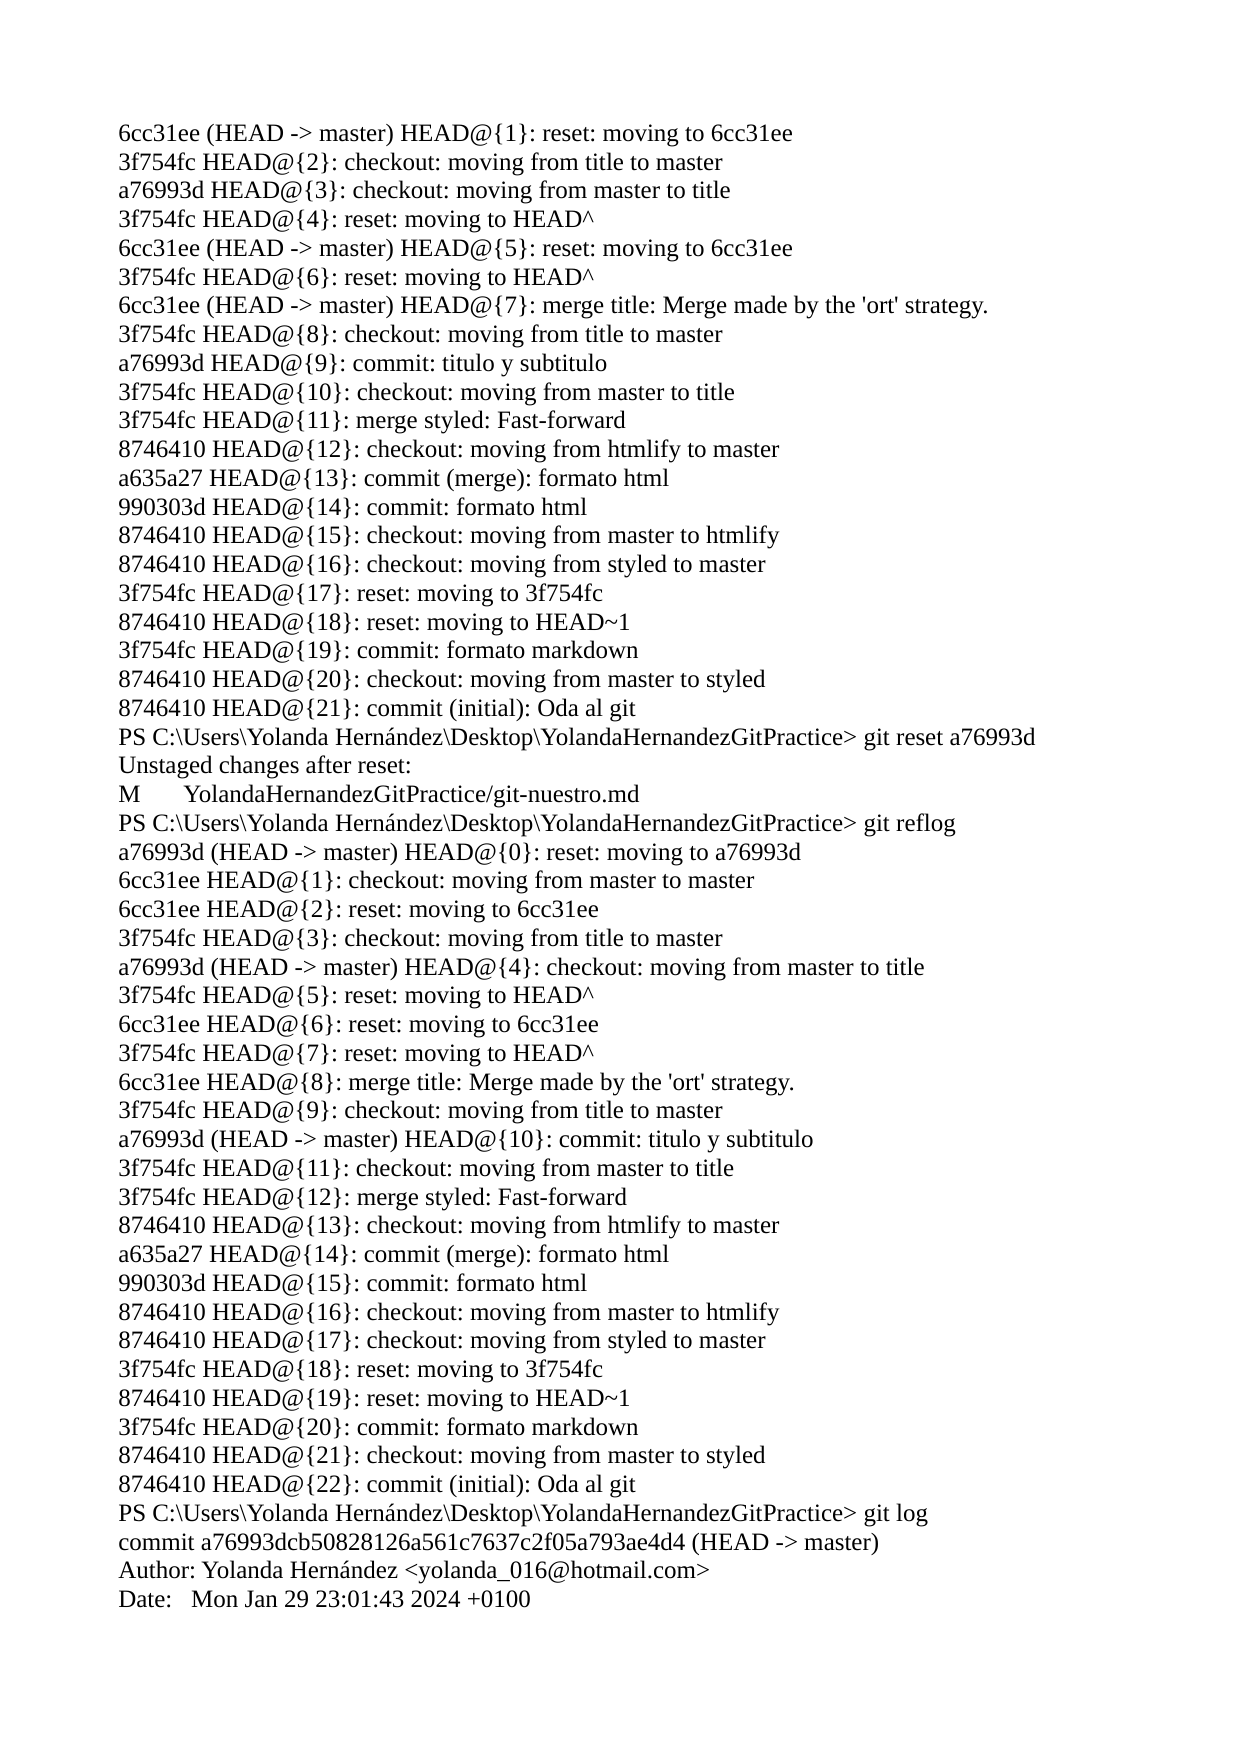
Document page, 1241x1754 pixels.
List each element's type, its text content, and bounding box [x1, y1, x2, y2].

text a76993d (HEAD -> master) HEAD@{4}: checkout: moving from master to title [118, 952, 1122, 981]
text 3f754fc HEAD@{6}: reset: moving to HEAD^ [118, 262, 1122, 291]
text 8746410 HEAD@{16}: checkout: moving from styled to master [118, 549, 1122, 578]
text Unstaged changes after reset: [118, 751, 1122, 779]
text a635a27 HEAD@{13}: commit (merge): formato html [118, 463, 1122, 492]
text 8746410 HEAD@{21}: checkout: moving from master to styled [118, 1441, 1122, 1469]
text 3f754fc HEAD@{19}: commit: formato markdown [118, 636, 1122, 664]
text a76993d (HEAD -> master) HEAD@{0}: reset: moving to a76993d [118, 837, 1122, 866]
text 3f754fc HEAD@{11}: merge styled: Fast-forward [118, 406, 1122, 434]
text 3f754fc HEAD@{11}: checkout: moving from master to title [118, 1153, 1122, 1182]
text 8746410 HEAD@{19}: reset: moving to HEAD~1 [118, 1383, 1122, 1412]
text 3f754fc HEAD@{18}: reset: moving to 3f754fc [118, 1354, 1122, 1383]
text 6cc31ee (HEAD -> master) HEAD@{5}: reset: moving to 6cc31ee [118, 233, 1122, 262]
text 8746410 HEAD@{17}: checkout: moving from styled to master [118, 1326, 1122, 1354]
text 8746410 HEAD@{15}: checkout: moving from master to htmlify [118, 521, 1122, 549]
text a76993d HEAD@{9}: commit: titulo y subtitulo [118, 348, 1122, 377]
text PS C:\Users\Yolanda Hernández\Desktop\YolandaHernandezGitPractice> git log [118, 1498, 1122, 1527]
text Date: Mon Jan 29 23:01:43 2024 +0100 [118, 1584, 1122, 1613]
text PS C:\Users\Yolanda Hernández\Desktop\YolandaHernandezGitPractice> git reset a76993d [118, 722, 1122, 751]
text 6cc31ee HEAD@{1}: checkout: moving from master to master [118, 866, 1122, 894]
text 3f754fc HEAD@{8}: checkout: moving from title to master [118, 319, 1122, 348]
text 8746410 HEAD@{12}: checkout: moving from htmlify to master [118, 434, 1122, 463]
text 3f754fc HEAD@{3}: checkout: moving from title to master [118, 923, 1122, 952]
text a635a27 HEAD@{14}: commit (merge): formato html [118, 1239, 1122, 1268]
text 6cc31ee HEAD@{2}: reset: moving to 6cc31ee [118, 894, 1122, 923]
text commit a76993dcb50828126a561c7637c2f05a793ae4d4 (HEAD -> master) [118, 1527, 1122, 1556]
text 3f754fc HEAD@{9}: checkout: moving from title to master [118, 1096, 1122, 1124]
text 3f754fc HEAD@{20}: commit: formato markdown [118, 1412, 1122, 1441]
text PS C:\Users\Yolanda Hernández\Desktop\YolandaHernandezGitPractice> git reflog [118, 808, 1122, 837]
text 6cc31ee (HEAD -> master) HEAD@{1}: reset: moving to 6cc31ee [118, 118, 1122, 147]
text a76993d HEAD@{3}: checkout: moving from master to title [118, 176, 1122, 204]
text 3f754fc HEAD@{12}: merge styled: Fast-forward [118, 1182, 1122, 1211]
text 3f754fc HEAD@{7}: reset: moving to HEAD^ [118, 1038, 1122, 1067]
text 6cc31ee HEAD@{8}: merge title: Merge made by the 'ort' strategy. [118, 1067, 1122, 1096]
text 3f754fc HEAD@{17}: reset: moving to 3f754fc [118, 578, 1122, 607]
text 8746410 HEAD@{20}: checkout: moving from master to styled [118, 664, 1122, 693]
text Author: Yolanda Hernández <yolanda_016@hotmail.com> [118, 1556, 1122, 1584]
text 990303d HEAD@{15}: commit: formato html [118, 1268, 1122, 1297]
text 8746410 HEAD@{16}: checkout: moving from master to htmlify [118, 1297, 1122, 1326]
text 990303d HEAD@{14}: commit: formato html [118, 492, 1122, 521]
text 3f754fc HEAD@{5}: reset: moving to HEAD^ [118, 981, 1122, 1009]
text 8746410 HEAD@{18}: reset: moving to HEAD~1 [118, 607, 1122, 636]
text 8746410 HEAD@{13}: checkout: moving from htmlify to master [118, 1211, 1122, 1239]
text 8746410 HEAD@{21}: commit (initial): Oda al git [118, 693, 1122, 722]
text 6cc31ee HEAD@{6}: reset: moving to 6cc31ee [118, 1009, 1122, 1038]
text M YolandaHernandezGitPractice/git-nuestro.md [118, 779, 1122, 808]
text 3f754fc HEAD@{4}: reset: moving to HEAD^ [118, 204, 1122, 233]
text 3f754fc HEAD@{10}: checkout: moving from master to title [118, 377, 1122, 406]
text a76993d (HEAD -> master) HEAD@{10}: commit: titulo y subtitulo [118, 1124, 1122, 1153]
text 3f754fc HEAD@{2}: checkout: moving from title to master [118, 147, 1122, 176]
text 8746410 HEAD@{22}: commit (initial): Oda al git [118, 1469, 1122, 1498]
text 6cc31ee (HEAD -> master) HEAD@{7}: merge title: Merge made by the 'ort' strategy. [118, 291, 1122, 319]
